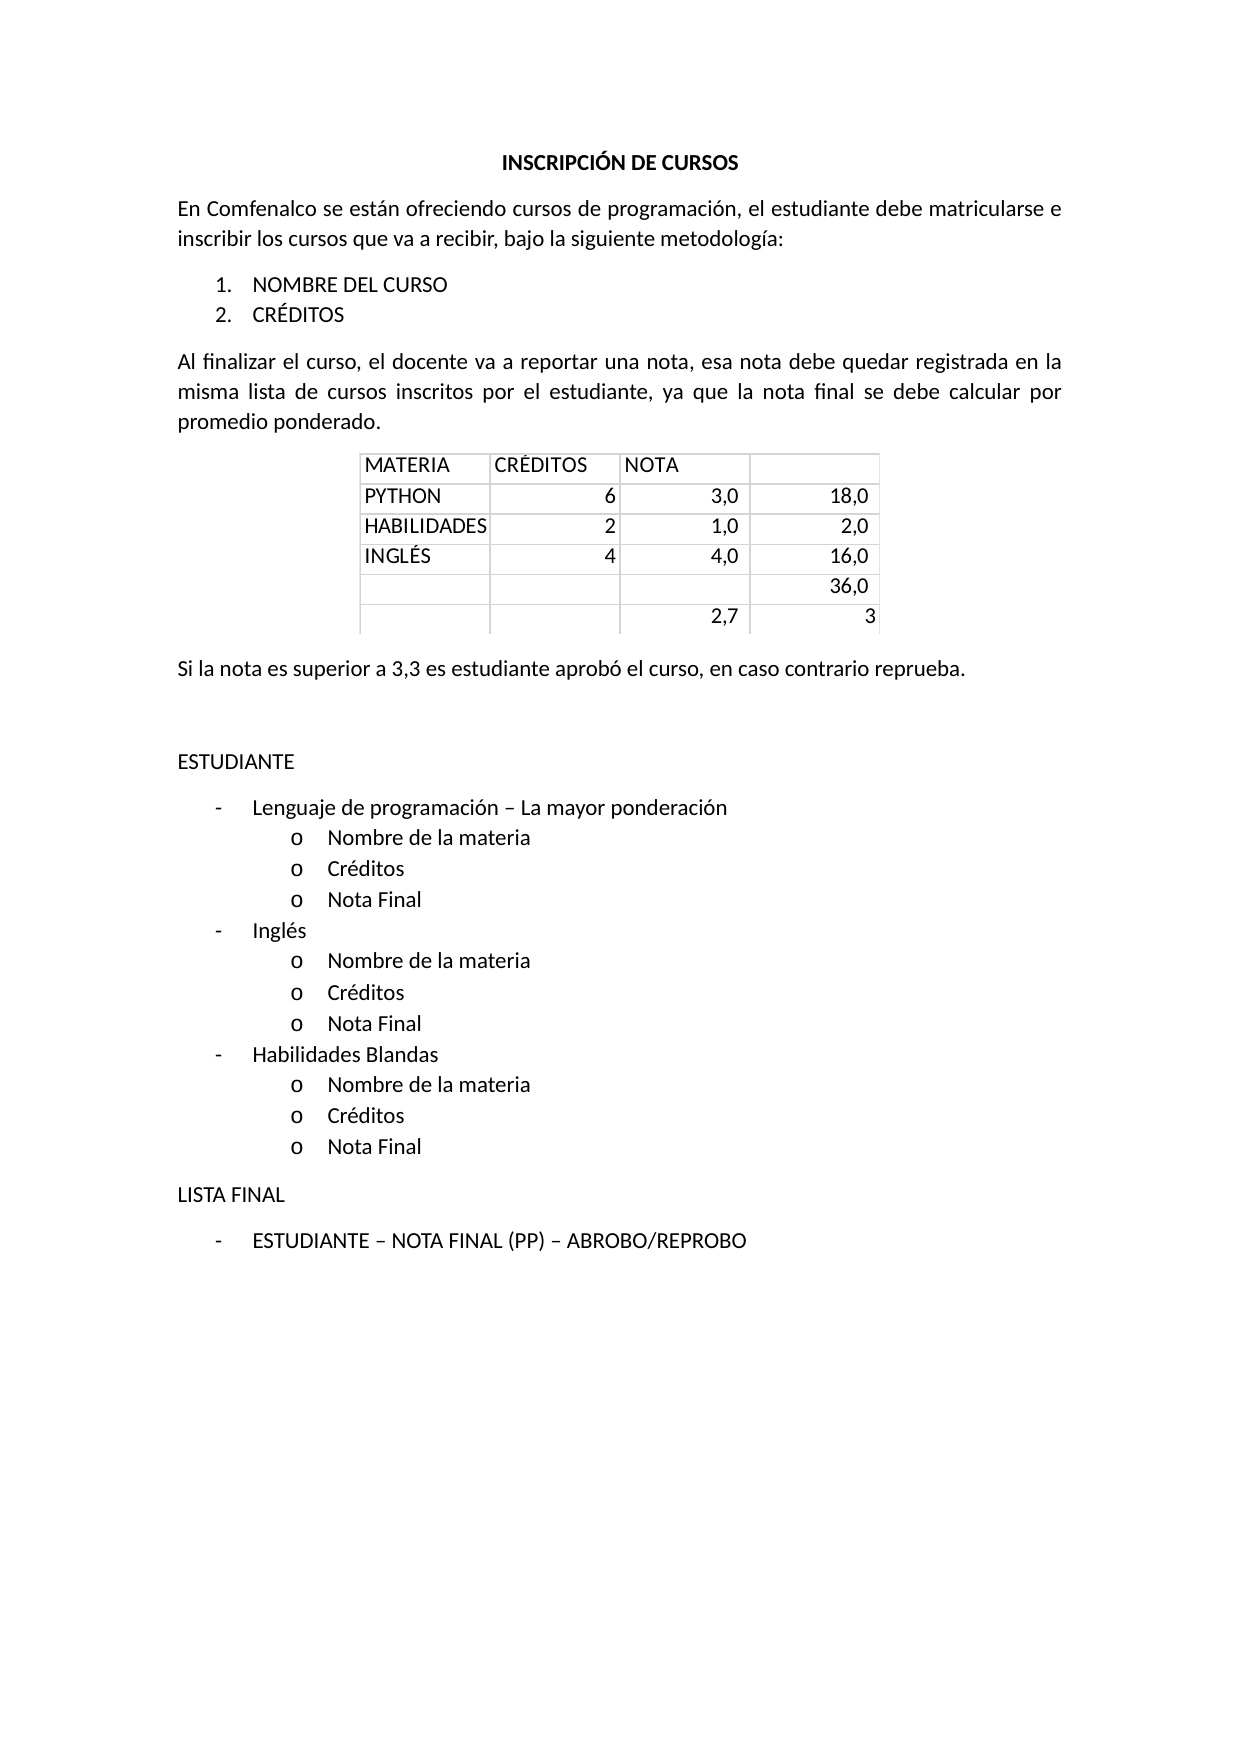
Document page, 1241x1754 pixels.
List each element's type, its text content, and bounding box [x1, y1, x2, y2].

list ESTUDIANTE – NOTA FINAL (PP) – ABROBO/REPROBO [215, 1227, 1063, 1254]
text INSCRIPCIÓN DE CURSOS [177, 148, 1063, 176]
list Habilidades Blandas [215, 1040, 1063, 1068]
list NOMBRE DEL CURSO [215, 271, 1063, 299]
list Nota Final [290, 886, 1063, 915]
list Nota Final [290, 1132, 1063, 1161]
text En Comfenalco se están ofreciendo cursos de programación, el estudiante debe matricularse e inscribir los cursos que va a recibir, bajo la siguiente metodología: [177, 194, 1063, 252]
list Créditos [290, 1101, 1063, 1130]
list Nota Final [290, 1009, 1063, 1038]
text Si la nota es superior a 3,3 es estudiante aprobó el curso, en caso contrario reprueba. [177, 654, 1063, 682]
list Inglés [215, 917, 1063, 945]
list Créditos [290, 854, 1063, 883]
text ESTUDIANTE [177, 747, 1063, 775]
text Al finalizar el curso, el docente va a reportar una nota, esa nota debe quedar registrada en la misma lista de cursos inscritos por el estudiante, ya que la nota final se debe calcular por promedio ponderado. [177, 347, 1063, 435]
list Créditos [290, 978, 1063, 1007]
list Nombre de la materia [290, 823, 1063, 852]
text LISTA FINAL [177, 1180, 1063, 1208]
list Nombre de la materia [290, 1070, 1063, 1099]
list Lenguaje de programación – La mayor ponderación [215, 793, 1063, 821]
list CRÉDITOS [215, 301, 1063, 328]
list Nombre de la materia [290, 947, 1063, 976]
